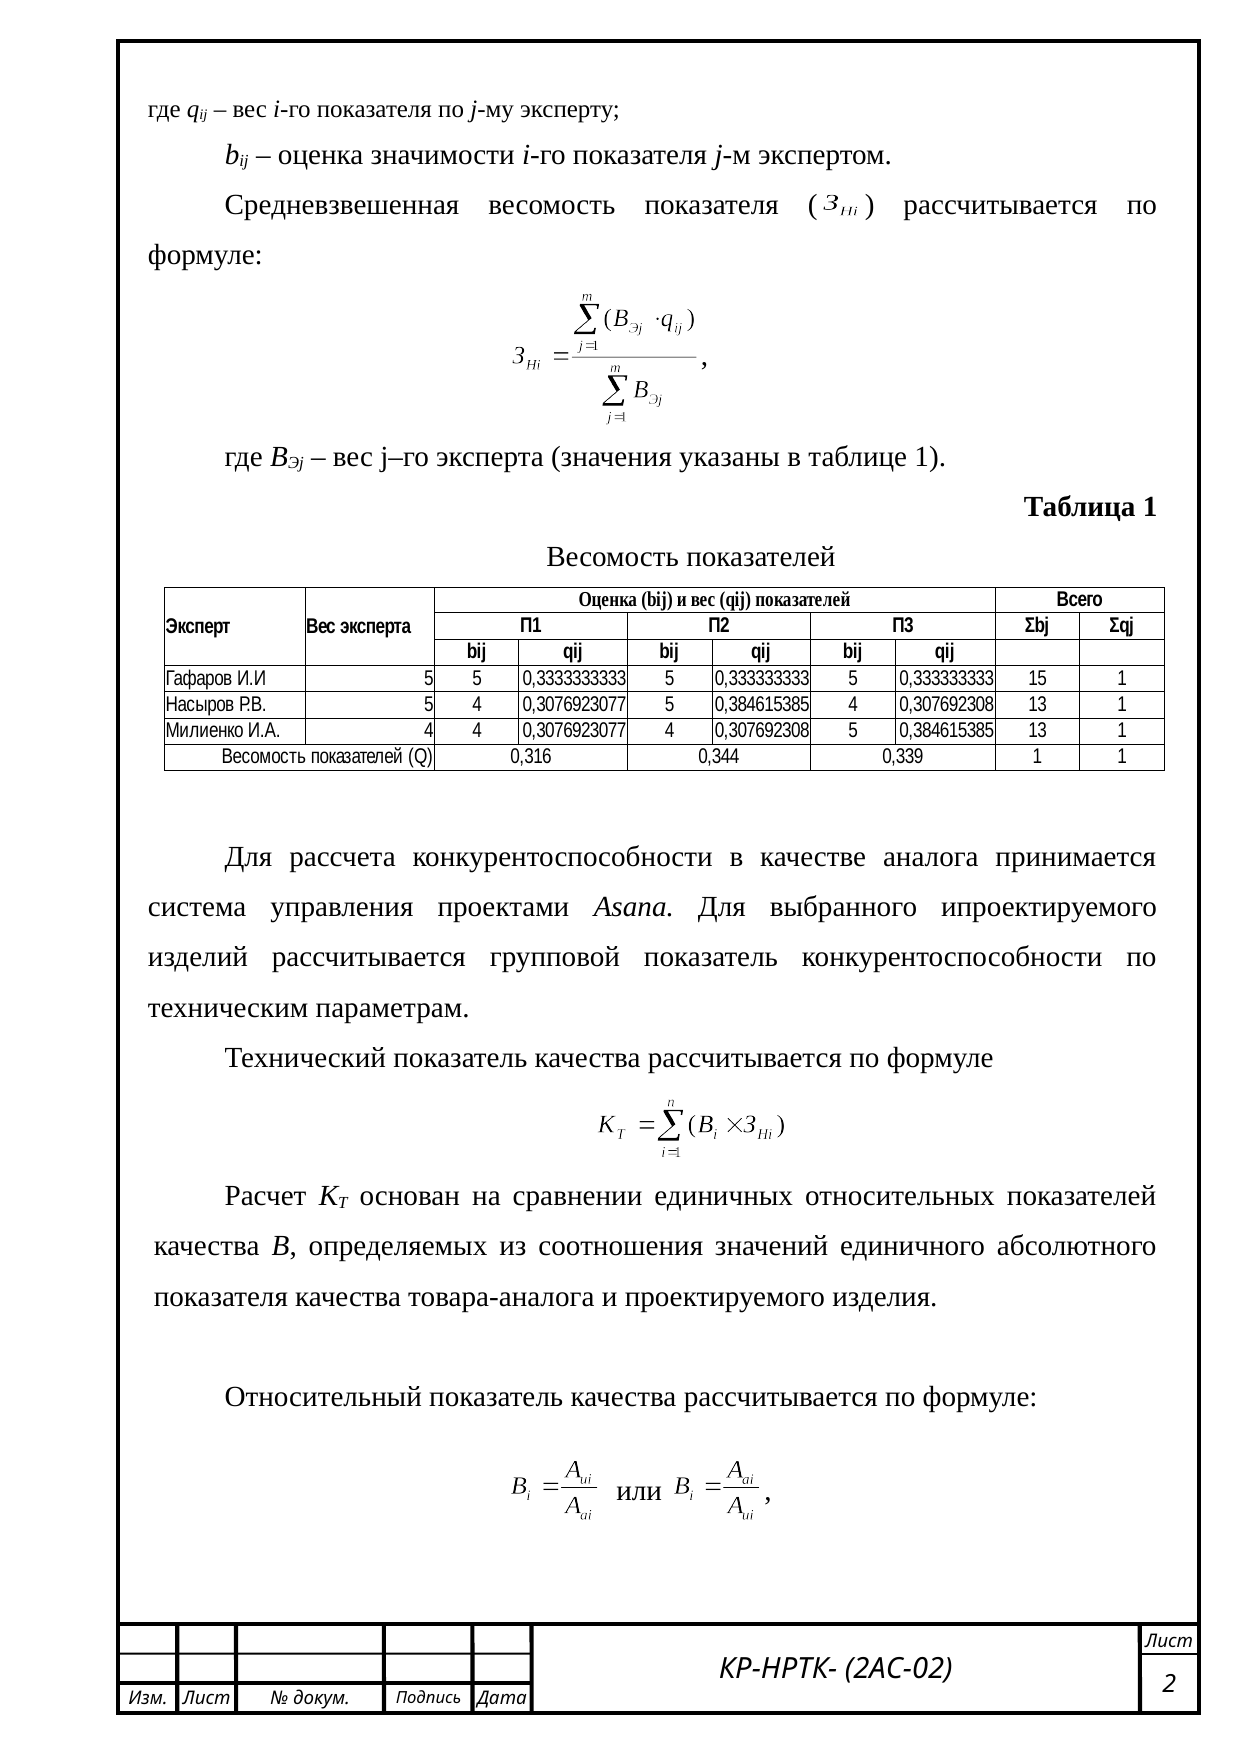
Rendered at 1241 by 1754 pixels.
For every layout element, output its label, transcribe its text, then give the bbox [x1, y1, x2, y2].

text Технический показатель качества рассчитывается по формуле [148, 1040, 1157, 1074]
text Для рассчета конкурентоспособности в качестве аналога принимается система управления проектами Asana. Для выбранного ипроектируемого изделий рассчитывается групповой показатель конкурентоспособности по техническим параметрам. [148, 839, 1157, 1023]
text где ВЭj – вес j–го эксперта (значения указаны в таблице 1). [148, 439, 1157, 472]
text Таблица 1 [148, 489, 1157, 523]
text Расчет КТ основан на сравнении единичных относительных показателей качества В, определяемых из соотношения значений единичного абсолютного показателя качества товара-аналога и проектируемого изделия. [153, 1178, 1157, 1312]
text , [120, 338, 1157, 372]
text Относительный показатель качества рассчитывается по формуле: [153, 1379, 1157, 1413]
text где qij – вес i-го показателя по j-му эксперту; [148, 94, 1157, 122]
text или , [120, 1455, 1157, 1525]
text bij – оценка значимости i-го показателя j-м экспертом. [218, 137, 1157, 170]
text Средневзвешенная весомость показателя () рассчитывается по формуле: [148, 187, 1157, 271]
text Весомость показателей [148, 539, 1157, 573]
